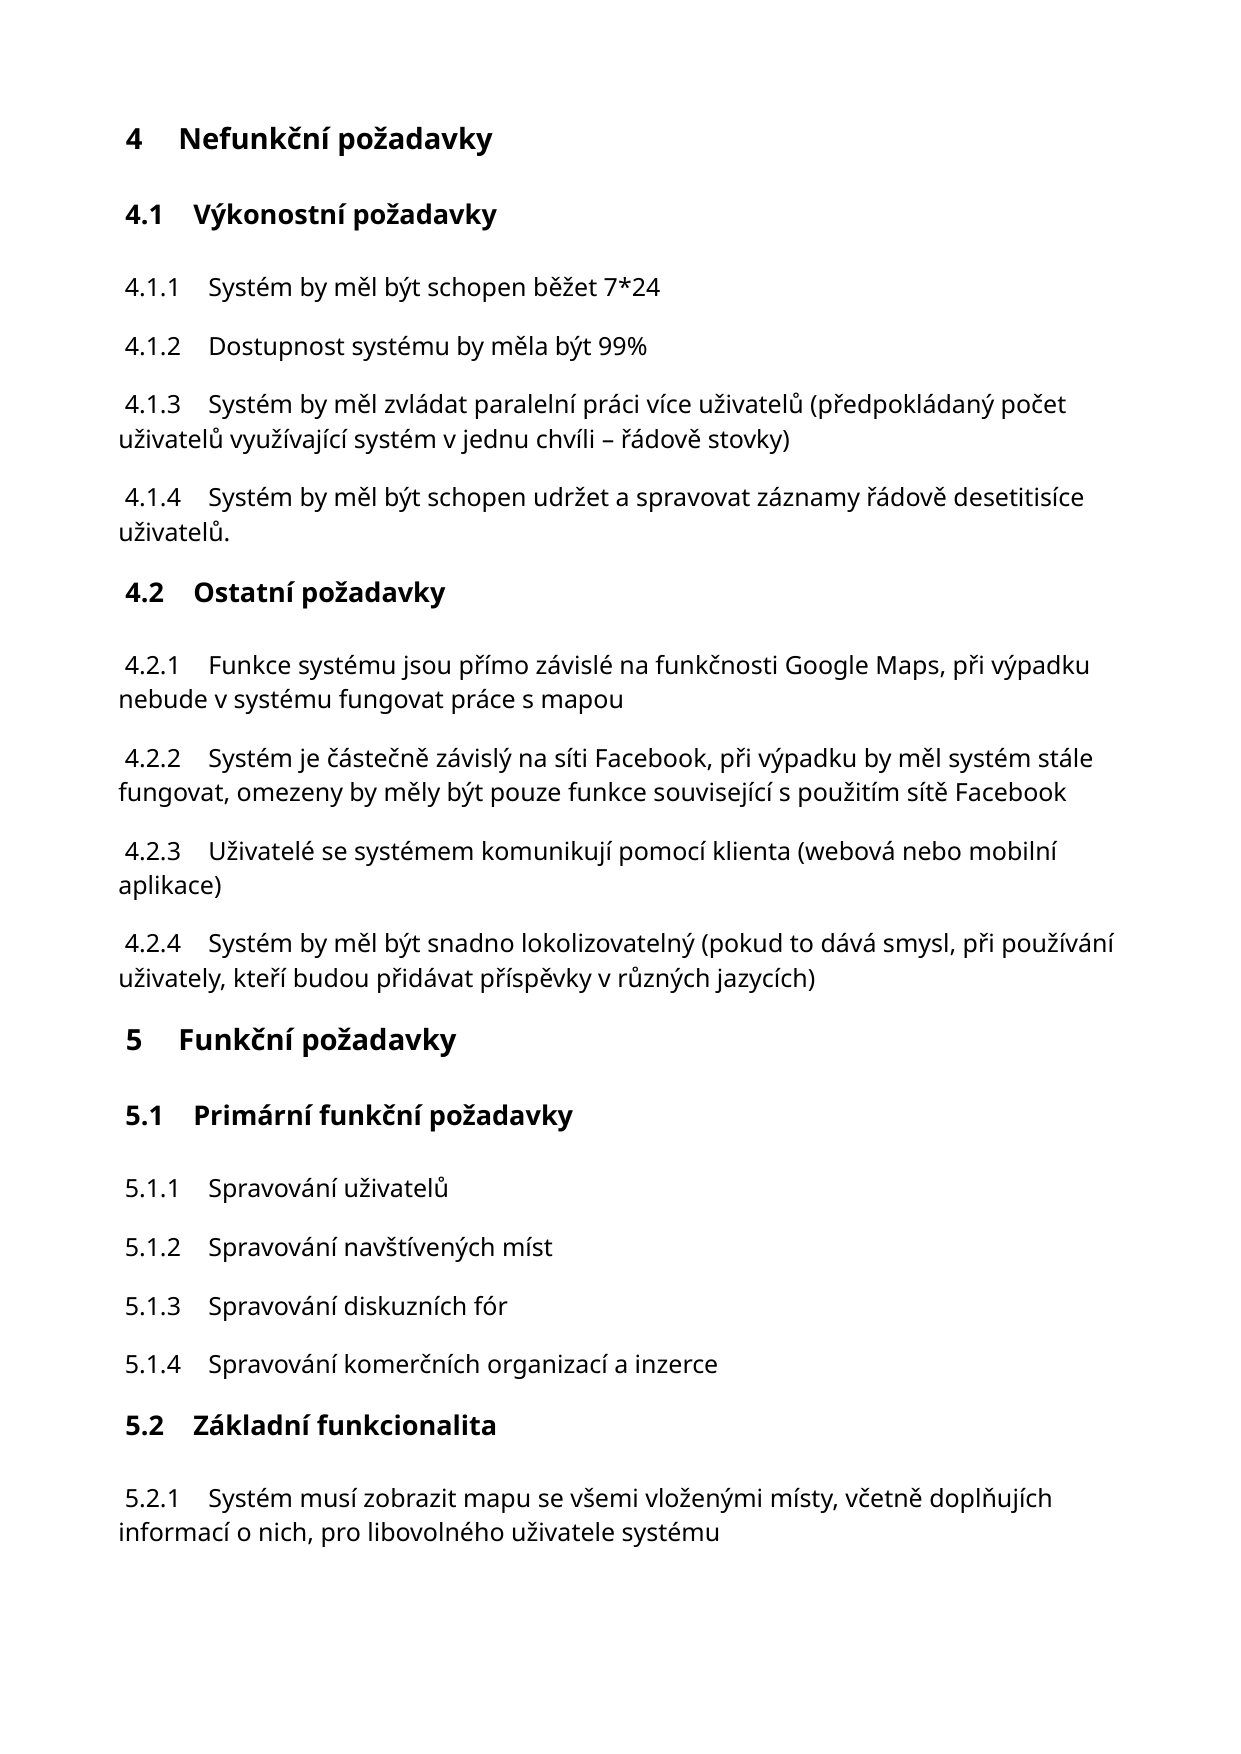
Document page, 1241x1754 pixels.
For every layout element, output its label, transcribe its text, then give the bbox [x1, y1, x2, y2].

subtitle Výkonostní požadavky [118, 195, 1122, 232]
subtitle Ostatní požadavky [118, 573, 1122, 610]
subtitle Základní funkcionalita [118, 1406, 1122, 1443]
subtitle Systém by měl zvládat paralelní práci více uživatelů (předpokládaný počet uživatelů využívající systém v jednu chvíli – řádově stovky) [118, 387, 1122, 455]
subtitle Spravování uživatelů [118, 1171, 1122, 1205]
subtitle Systém by měl být snadno lokolizovatelný (pokud to dává smysl, při používání uživately, kteří budou přidávat příspěvky v různých jazycích) [118, 926, 1122, 994]
subtitle Uživatelé se systémem komunikují pomocí klienta (webová nebo mobilní aplikace) [118, 833, 1122, 901]
subtitle Nefunkční požadavky [118, 118, 1122, 158]
subtitle Funkce systému jsou přímo závislé na funkčnosti Google Maps, při výpadku nebude v systému fungovat práce s mapou [118, 647, 1122, 716]
subtitle Spravování komerčních organizací a inzerce [118, 1347, 1122, 1381]
subtitle Systém by měl být schopen udržet a spravovat záznamy řádově desetitisíce uživatelů. [118, 480, 1122, 548]
subtitle Spravování diskuzních fór [118, 1288, 1122, 1322]
subtitle Spravování navštívených míst [118, 1229, 1122, 1263]
subtitle Systém musí zobrazit mapu se všemi vloženými místy, včetně doplňujích informací o nich, pro libovolného uživatele systému [118, 1480, 1122, 1548]
subtitle Funkční požadavky [118, 1019, 1122, 1059]
subtitle Primární funkční požadavky [118, 1096, 1122, 1133]
subtitle Systém je částečně závislý na síti Facebook, při výpadku by měl systém stále fungovat, omezeny by měly být pouze funkce související s použitím sítě Facebook [118, 740, 1122, 808]
subtitle Dostupnost systému by měla být 99% [118, 328, 1122, 362]
subtitle Systém by měl být schopen běžet 7*24 [118, 269, 1122, 303]
